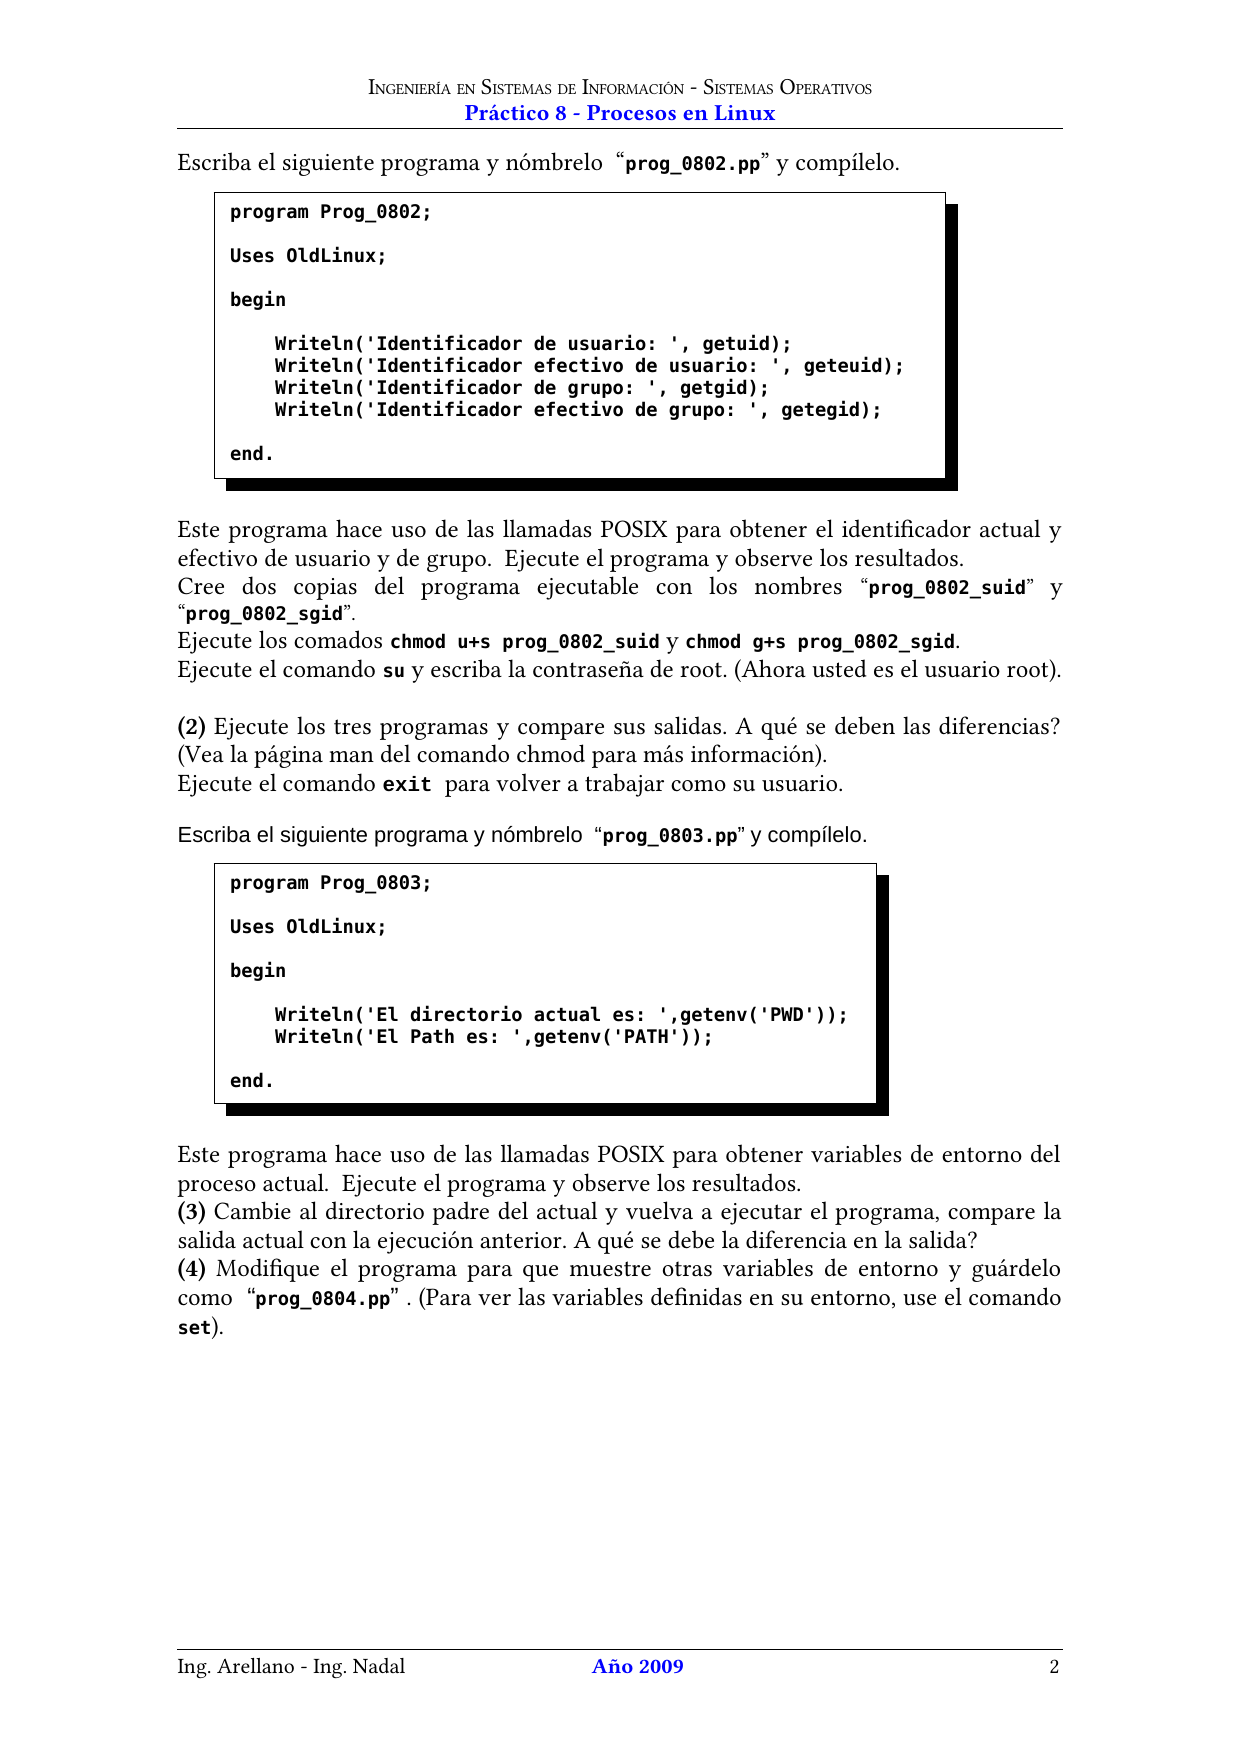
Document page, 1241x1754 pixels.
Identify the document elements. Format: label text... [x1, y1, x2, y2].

text program Prog_0802; [230, 201, 928, 223]
text Cree dos copias del programa ejecutable con los nombres “prog_0802_suid” y “prog_0802_sgid”. [177, 572, 1063, 626]
text Este programa hace uso de las llamadas POSIX para obtener el identificador actual y efectivo de usuario y de grupo. Ejecute el programa y observe los resultados. [177, 515, 1063, 572]
text Writeln('Identificador efectivo de grupo: ', getegid); [230, 399, 928, 421]
text begin [230, 960, 860, 982]
text end. [230, 1069, 860, 1092]
text Writeln('Identificador de usuario: ', getuid); [230, 333, 928, 355]
text Uses OldLinux; [230, 916, 860, 938]
text end. [230, 443, 928, 465]
text program Prog_0803; [230, 872, 860, 894]
text Ejecute el comando exit para volver a trabajar como su usuario. [177, 769, 1063, 797]
text Writeln('Identificador de grupo: ', getgid); [230, 377, 928, 399]
text Este programa hace uso de las llamadas POSIX para obtener variables de entorno del proceso actual. Ejecute el programa y observe los resultados. [177, 1140, 1063, 1197]
text Uses OldLinux; [230, 245, 928, 267]
text (2) Ejecute los tres programas y compare sus salidas. A qué se deben las diferencias? (Vea la página man del comando chmod para más información). [177, 712, 1063, 769]
text (3) Cambie al directorio padre del actual y vuelva a ejecutar el programa, compare la salida actual con la ejecución anterior. A qué se debe la diferencia en la salida? [177, 1197, 1063, 1254]
text Ejecute los comados chmod u+s prog_0802_suid y chmod g+s prog_0802_sgid. [177, 626, 1063, 655]
text begin [230, 289, 928, 311]
text Writeln('El Path es: ',getenv('PATH')); [230, 1026, 860, 1048]
text (4) Modifique el programa para que muestre otras variables de entorno y guárdelo como “prog_0804.pp” . (Para ver las variables definidas en su entorno, use el comando set). [177, 1254, 1063, 1341]
text Escriba el siguiente programa y nómbrelo “prog_0802.pp” y compílelo. [177, 148, 1063, 176]
text Ejecute el comando su y escriba la contraseña de root. (Ahora usted es el usuario root). [177, 655, 1063, 683]
text Writeln('Identificador efectivo de usuario: ', geteuid); [230, 355, 928, 377]
text Escriba el siguiente programa y nómbrelo “prog_0803.pp” y compílelo. [177, 822, 1063, 847]
text Writeln('El directorio actual es: ',getenv('PWD')); [230, 1004, 860, 1026]
